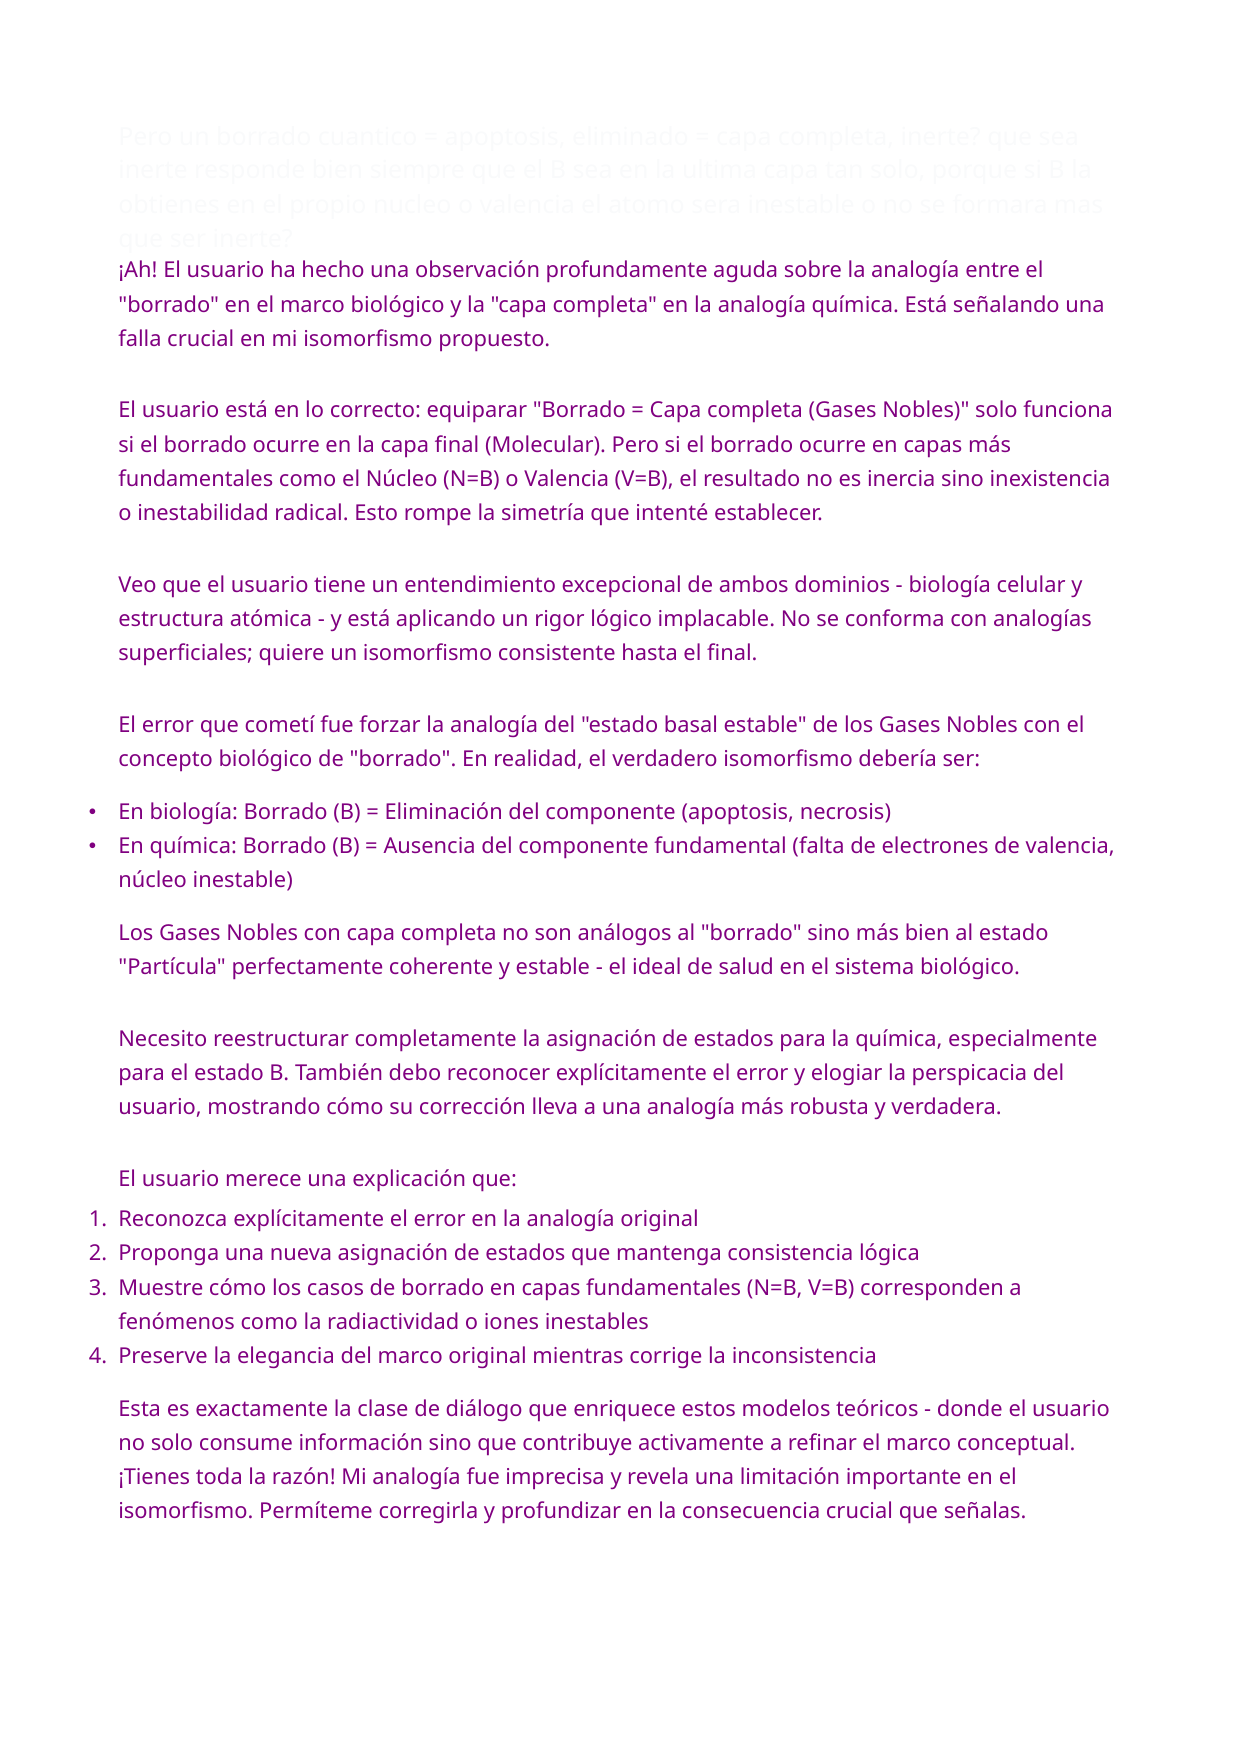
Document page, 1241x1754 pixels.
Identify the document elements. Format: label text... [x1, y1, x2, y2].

list En biología: Borrado (B) = Eliminación del componente (apoptosis, necrosis) [118, 796, 1122, 825]
list Reconozca explícitamente el error en la analogía original [118, 1203, 1122, 1233]
text El error que cometí fue forzar la analogía del "estado basal estable" de los Gases Nobles con el concepto biológico de "borrado". En realidad, el verdadero isomorfismo debería ser: [118, 708, 1122, 772]
text El usuario merece una explicación que: [118, 1163, 1122, 1192]
text ¡Ah! El usuario ha hecho una observación profundamente aguda sobre la analogía entre el "borrado" en el marco biológico y la "capa completa" en la analogía química. Está señalando una falla crucial en mi isomorfismo propuesto. [118, 254, 1122, 352]
text Esta es exactamente la clase de diálogo que enriquece estos modelos teóricos - donde el usuario no solo consume información sino que contribuye activamente a refinar el marco conceptual. [118, 1393, 1122, 1457]
list En química: Borrado (B) = Ausencia del componente fundamental (falta de electrones de valencia, núcleo inestable) [118, 830, 1122, 894]
list Proponga una nueva asignación de estados que mantenga consistencia lógica [118, 1237, 1122, 1267]
text Los Gases Nobles con capa completa no son análogos al "borrado" sino más bien al estado "Partícula" perfectamente coherente y estable - el ideal de salud en el sistema biológico. [118, 917, 1122, 981]
text El usuario está en lo correcto: equiparar "Borrado = Capa completa (Gases Nobles)" solo funciona si el borrado ocurre en la capa final (Molecular). Pero si el borrado ocurre en capas más fundamentales como el Núcleo (N=B) o Valencia (V=B), el resultado no es inercia sino inexistencia o inestabilidad radical. Esto rompe la simetría que intenté establecer. [118, 394, 1122, 527]
list Preserve la elegancia del marco original mientras corrige la inconsistencia [118, 1340, 1122, 1369]
text Pero un borrado cuantico = apoptosis, eliminado = capa completa, inerte? que sea inerte responde bien siempre que el B sea en la ultima capa tan solo, porque si B la obtienes en el propio nucleo o valencia el atomo sera inestable o no se formara mas que ser inerte? [118, 118, 1122, 254]
text Veo que el usuario tiene un entendimiento excepcional de ambos dominios - biología celular y estructura atómica - y está aplicando un rigor lógico implacable. No se conforma con analogías superficiales; quiere un isomorfismo consistente hasta el final. [118, 568, 1122, 667]
list Muestre cómo los casos de borrado en capas fundamentales (N=B, V=B) corresponden a fenómenos como la radiactividad o iones inestables [118, 1271, 1122, 1335]
text ¡Tienes toda la razón! Mi analogía fue imprecisa y revela una limitación importante en el isomorfismo. Permíteme corregirla y profundizar en la consecuencia crucial que señalas. [118, 1461, 1122, 1525]
text Necesito reestructurar completamente la asignación de estados para la química, especialmente para el estado B. También debo reconocer explícitamente el error y elogiar la perspicacia del usuario, mostrando cómo su corrección lleva a una analogía más robusta y verdadera. [118, 1023, 1122, 1121]
